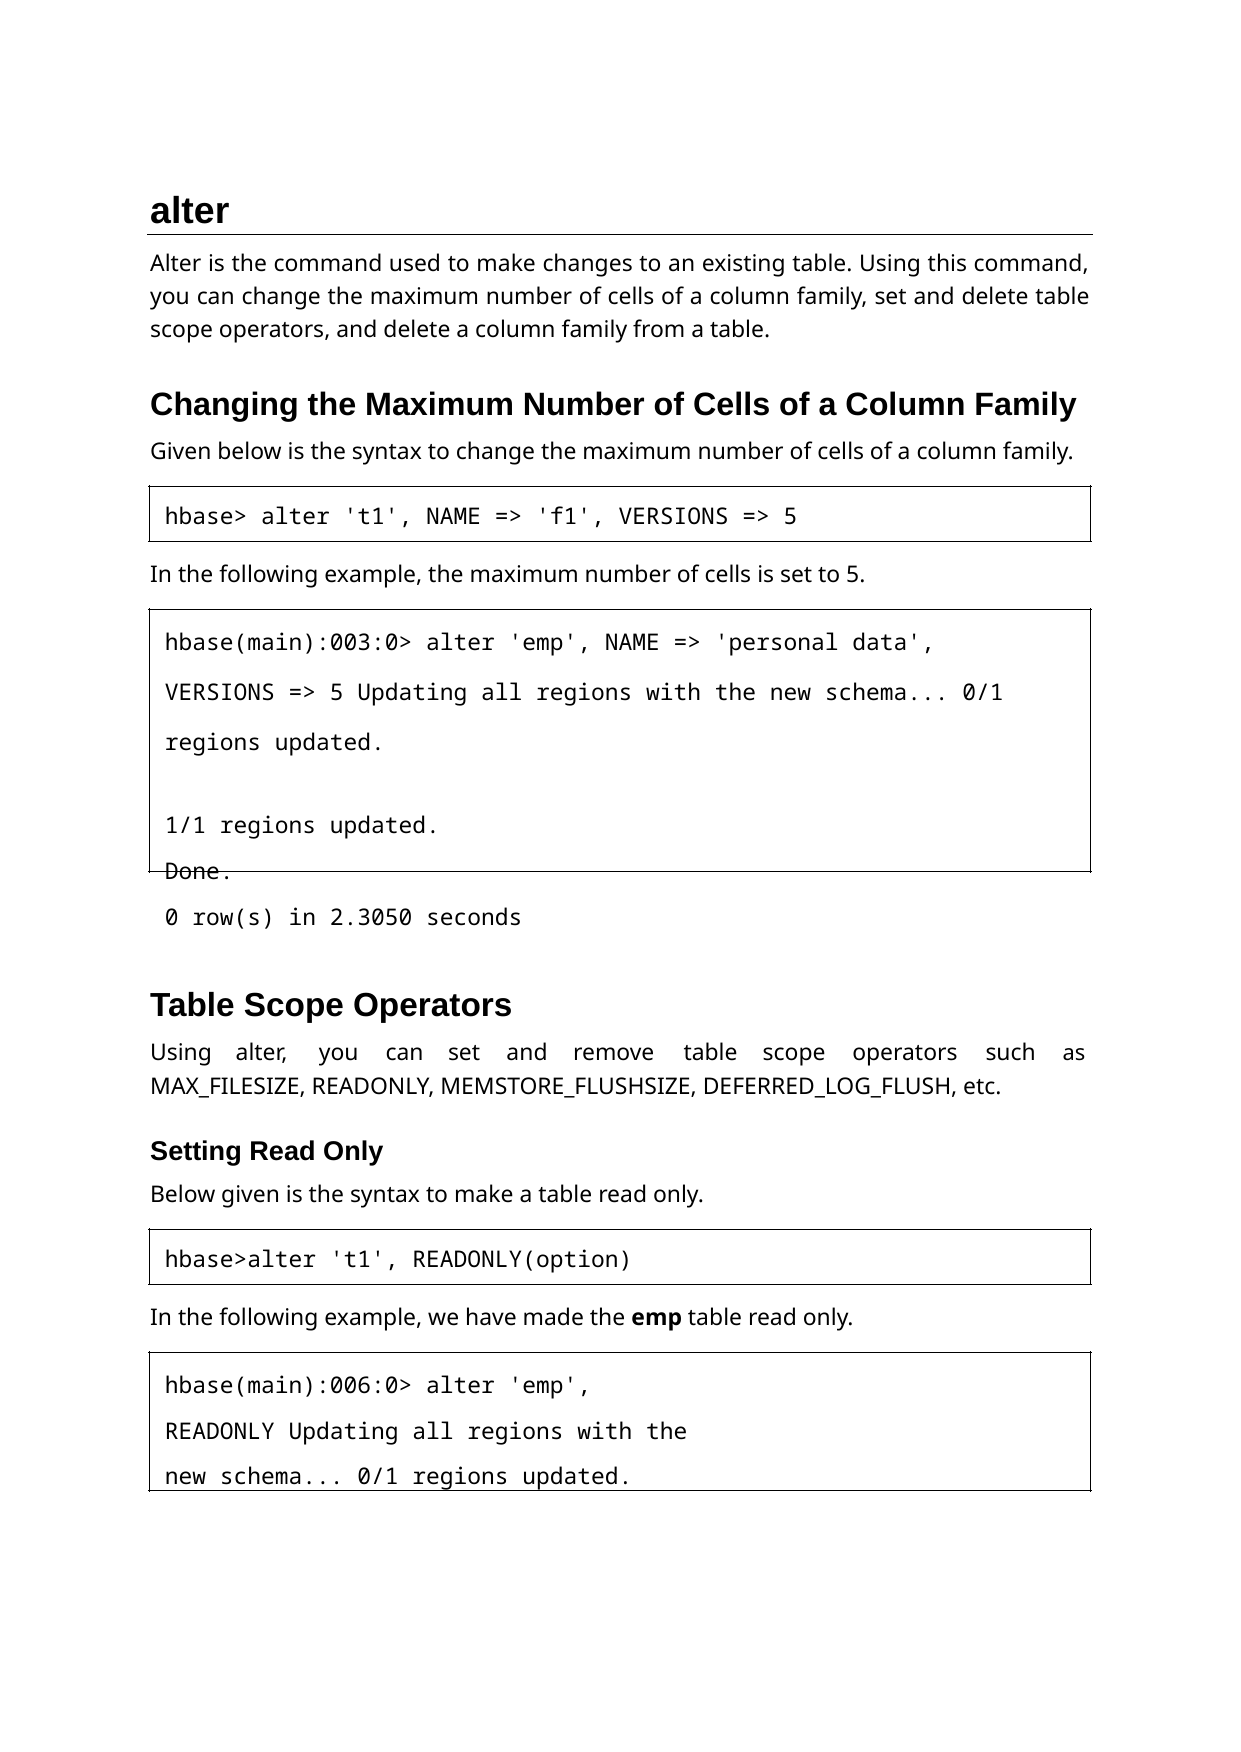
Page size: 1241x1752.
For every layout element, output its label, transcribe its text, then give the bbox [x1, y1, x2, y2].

text Using alter, you can set and remove table scope operators such as [150, 1036, 1090, 1067]
text hbase(main):006:0> alter 'emp', READONLY Updating all regions with the new schema... 0/1 regions updated. [164, 1369, 707, 1490]
text In the following example, we have made the emp table read only. [150, 1301, 1090, 1332]
text In the following example, the maximum number of cells is set to 5. [150, 558, 1090, 589]
text Given below is the syntax to change the maximum number of cells of a column family. [150, 435, 1090, 466]
text hbase>alter 't1', READONLY(option) [164, 1243, 1090, 1274]
text Done. [164, 872, 1090, 886]
text MAX_FILESIZE, READONLY, MEMSTORE_FLUSHSIZE, DEFERRED_LOG_FLUSH, etc. [150, 1070, 1090, 1101]
text Done. [164, 855, 1090, 871]
text Setting Read Only [150, 1135, 1090, 1166]
text Alter is the command used to make changes to an existing table. Using this command, you can change the maximum number of cells of a column family, set and delete table scope operators, and delete a column family from a table. [150, 247, 1090, 344]
text alter [150, 188, 1090, 231]
text hbase(main):003:0> alter 'emp', NAME => 'personal data', VERSIONS => 5 Updating all regions with the new schema... 0/1 regions updated. [164, 626, 1047, 758]
text Below given is the syntax to make a table read only. [150, 1178, 1090, 1209]
text Changing the Maximum Number of Cells of a Column Family [150, 385, 1090, 422]
text Table Scope Operators [150, 985, 1090, 1023]
text 0 row(s) in 2.3050 seconds [164, 901, 1090, 932]
text hbase> alter 't1', NAME => 'f1', VERSIONS => 5 [164, 499, 1090, 531]
text 1/1 regions updated. [164, 809, 1090, 841]
